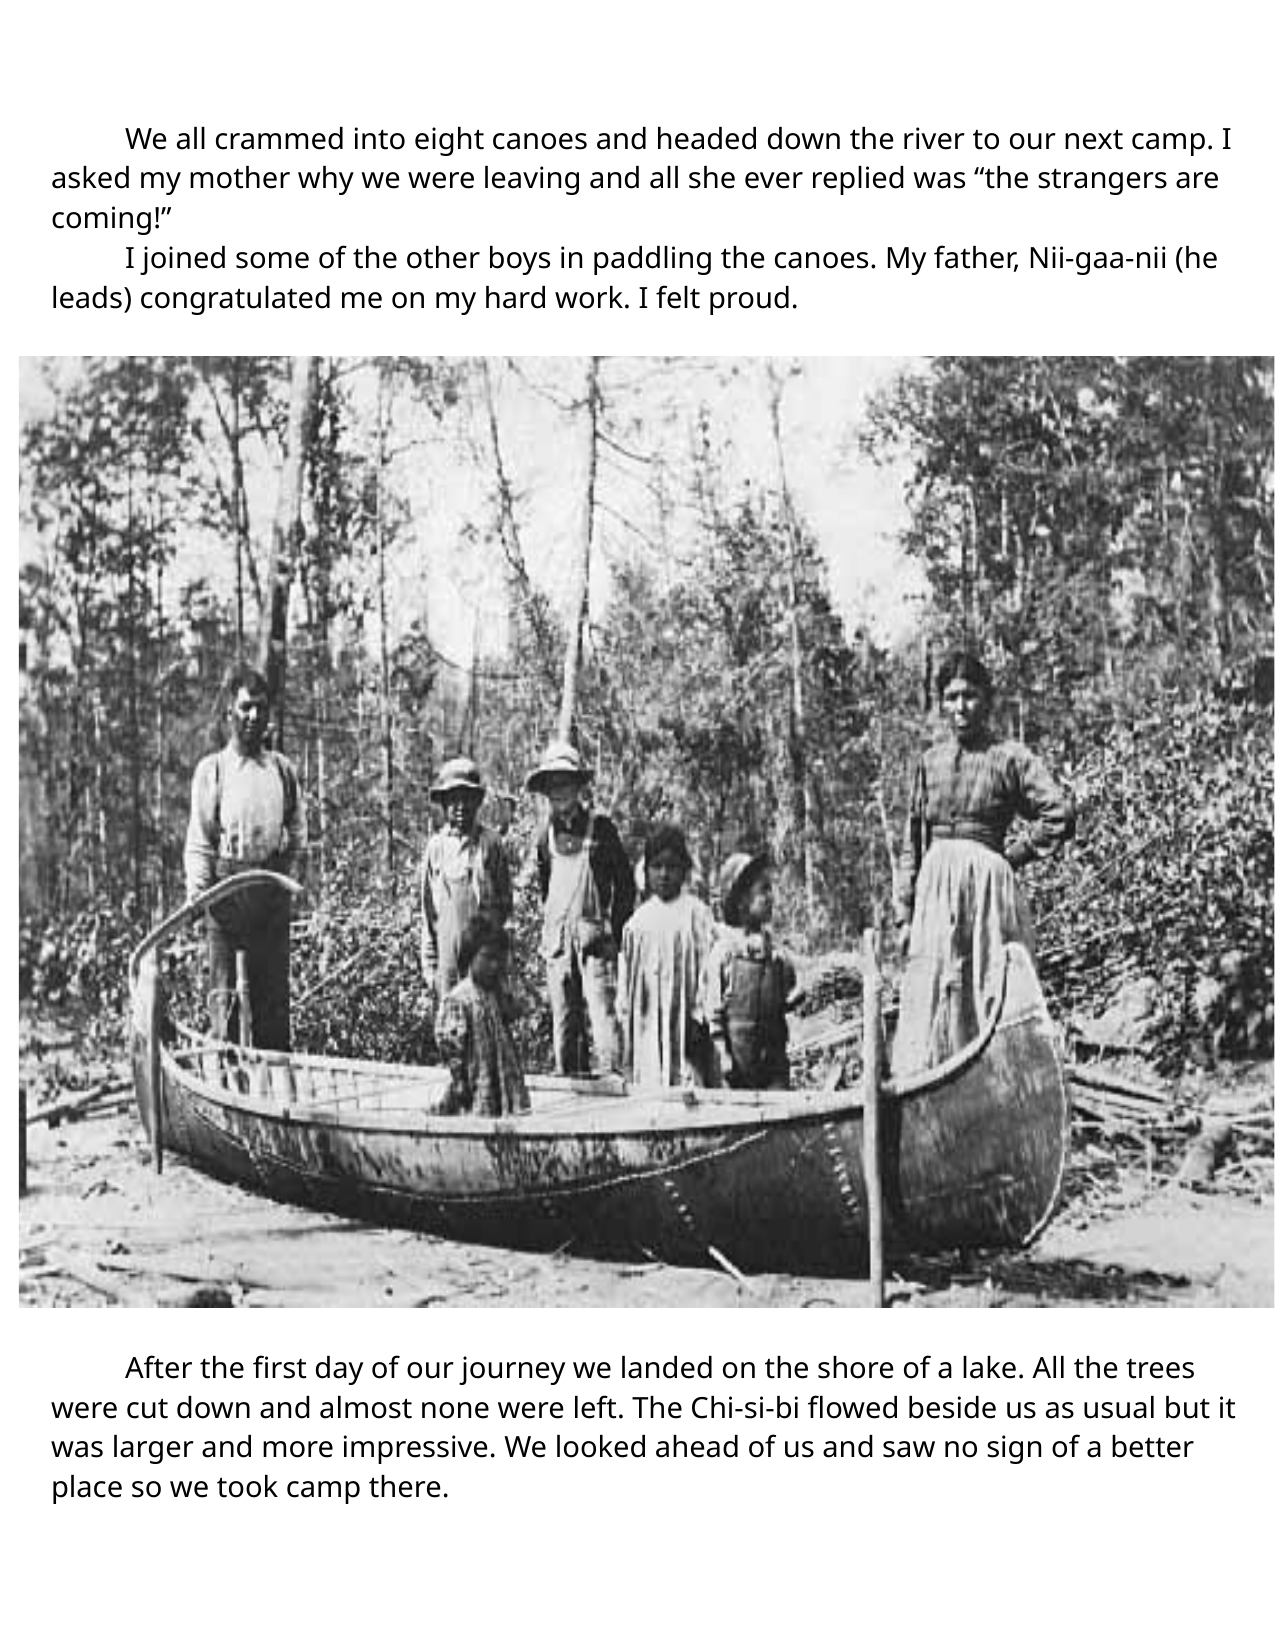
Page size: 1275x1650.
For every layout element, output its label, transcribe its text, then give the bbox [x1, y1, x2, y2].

text We all crammed into eight canoes and headed down the river to our next camp. I asked my mother why we were leaving and all she ever replied was “the strangers are coming!” [51, 118, 1242, 237]
picture [18, 356, 1275, 1308]
text After the first day of our journey we landed on the shore of a lake. All the trees were cut down and almost none were left. The Chi-si-bi flowed beside us as usual but it was larger and more impressive. We looked ahead of us and saw no sign of a better place so we took camp there. [51, 1347, 1242, 1506]
text I joined some of the other boys in paddling the canoes. My father, Nii-gaa-nii (he leads) congratulated me on my hard work. I felt proud. [51, 237, 1242, 317]
